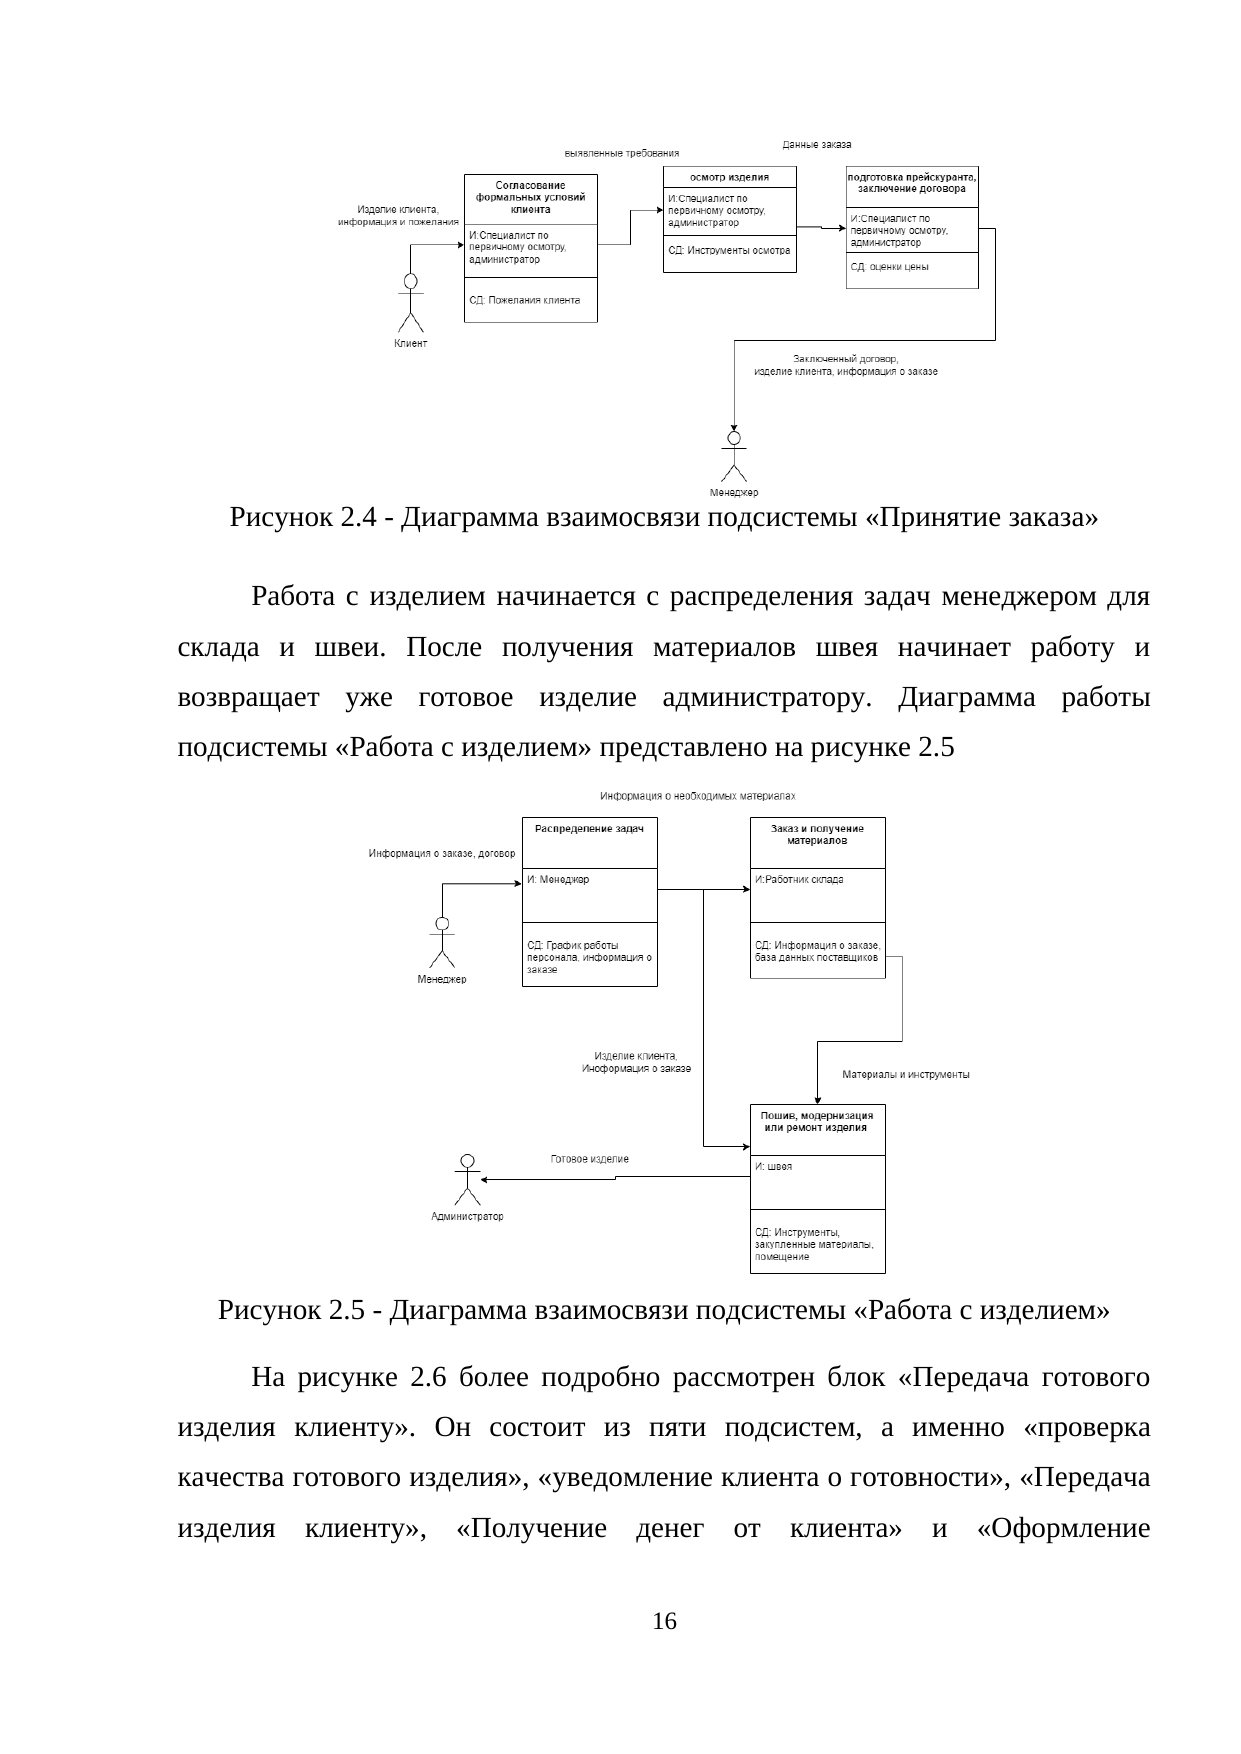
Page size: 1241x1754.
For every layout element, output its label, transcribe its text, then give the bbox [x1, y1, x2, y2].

text Рисунок 2.5 - Диаграмма взаимосвязи подсистемы «Работа с изделием» [177, 780, 1152, 1325]
picture [327, 132, 1002, 499]
picture [357, 783, 978, 1276]
text Рисунок 2.4 - Диаграмма взаимосвязи подсистемы «Принятие заказа» [177, 118, 1152, 532]
text Работа с изделием начинается с распределения задач менеджером для склада и швеи. После получения материалов швея начинает работу и возвращает уже готовое изделие администратору. Диаграмма работы подсистемы «Работа с изделием» представлено на рисунке 2.5 [177, 578, 1152, 763]
text На рисунке 2.6 более подробно рассмотрен блок «Передача готового изделия клиенту». Он состоит из пяти подсистем, а именно «проверка качества готового изделия», «уведомление клиента о готовности», «Передача изделия клиенту», «Получение денег от клиента» и «Оформление [177, 1359, 1152, 1543]
